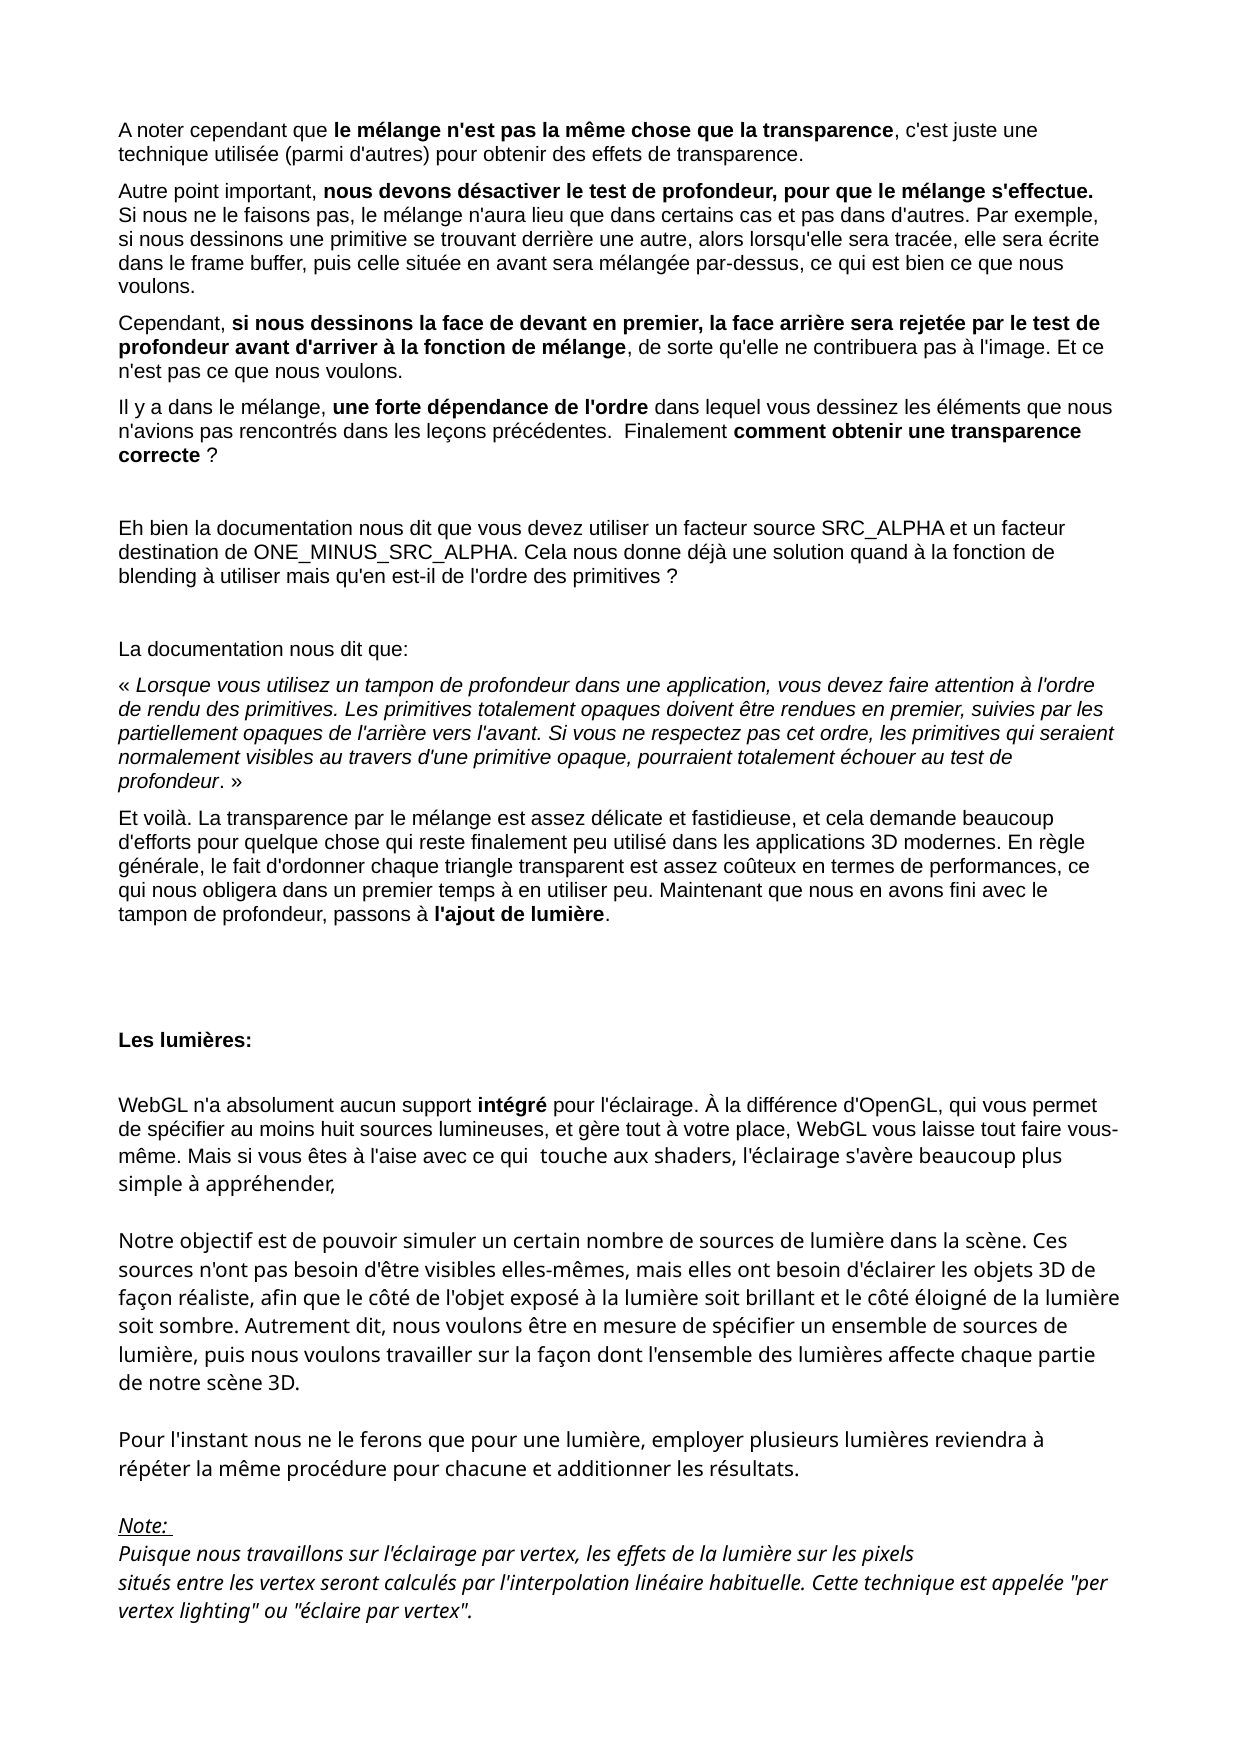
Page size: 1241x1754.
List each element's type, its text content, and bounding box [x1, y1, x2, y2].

text Puisque nous travaillons sur l'éclairage par vertex, les effets de la lumière sur les pixels [118, 1539, 1122, 1568]
text Les lumières: [118, 1019, 1122, 1051]
text A noter cependant que le mélange n'est pas la même chose que la transparence, c'est juste une technique utilisée (parmi d'autres) pour obtenir des effets de transparence. [118, 118, 1122, 166]
text « Lorsque vous utilisez un tampon de profondeur dans une application, vous devez faire attention à l'ordre de rendu des primitives. Les primitives totalement opaques doivent être rendues en premier, suivies par les partiellement opaques de l'arrière vers l'avant. Si vous ne respectez pas cet ordre, les primitives qui seraient normalement visibles au travers d'une primitive opaque, pourraient totalement échouer au test de profondeur. » [118, 673, 1122, 793]
text Il y a dans le mélange, une forte dépendance de l'ordre dans lequel vous dessinez les éléments que nous n'avions pas rencontrés dans les leçons précédentes. Finalement comment obtenir une transparence correcte ? [118, 395, 1122, 467]
text La documentation nous dit que: [118, 637, 1122, 661]
text Notre objectif est de pouvoir simuler un certain nombre de sources de lumière dans la scène. Ces sources n'ont pas besoin d'être visibles elles-mêmes, mais elles ont besoin d'éclairer les objets 3D de façon réaliste, afin que le côté de l'objet exposé à la lumière soit brillant et le côté éloigné de la lumière soit sombre. Autrement dit, nous voulons être en mesure de spécifier un ensemble de sources de lumière, puis nous voulons travailler sur la façon dont l'ensemble des lumières affecte chaque partie de notre scène 3D. [118, 1226, 1122, 1397]
text WebGL n'a absolument aucun support intégré pour l'éclairage. À la différence d'OpenGL, qui vous permet [118, 1084, 1122, 1117]
text Autre point important, nous devons désactiver le test de profondeur, pour que le mélange s'effectue. Si nous ne le faisons pas, le mélange n'aura lieu que dans certains cas et pas dans d'autres. Par exemple, si nous dessinons une primitive se trouvant derrière une autre, alors lorsqu'elle sera tracée, elle sera écrite dans le frame buffer, puis celle située en avant sera mélangée par-dessus, ce qui est bien ce que nous voulons. [118, 178, 1122, 298]
text de spécifier au moins huit sources lumineuses, et gère tout à votre place, WebGL vous laisse tout faire vous-même. Mais si vous êtes à l'aise avec ce qui touche aux shaders, l'éclairage s'avère beaucoup plus simple à appréhender, [118, 1117, 1122, 1198]
text situés entre les vertex seront calculés par l'interpolation linéaire habituelle. Cette technique est appelée "per vertex lighting" ou "éclaire par vertex". [118, 1568, 1122, 1624]
text Note: [118, 1511, 1122, 1539]
text Cependant, si nous dessinons la face de devant en premier, la face arrière sera rejetée par le test de profondeur avant d'arriver à la fonction de mélange, de sorte qu'elle ne contribuera pas à l'image. Et ce n'est pas ce que nous voulons. [118, 311, 1122, 383]
text Pour l'instant nous ne le ferons que pour une lumière, employer plusieurs lumières reviendra à répéter la même procédure pour chacune et additionner les résultats. [118, 1425, 1122, 1482]
text Eh bien la documentation nous dit que vous devez utiliser un facteur source SRC_ALPHA et un facteur destination de ONE_MINUS_SRC_ALPHA. Cela nous donne déjà une solution quand à la fonction de blending à utiliser mais qu'en est-il de l'ordre des primitives ? [118, 516, 1122, 588]
text Et voilà. La transparence par le mélange est assez délicate et fastidieuse, et cela demande beaucoup d'efforts pour quelque chose qui reste finalement peu utilisé dans les applications 3D modernes. En règle générale, le fait d'ordonner chaque triangle transparent est assez coûteux en termes de performances, ce qui nous obligera dans un premier temps à en utiliser peu. Maintenant que nous en avons fini avec le tampon de profondeur, passons à l'ajout de lumière. [118, 806, 1122, 925]
